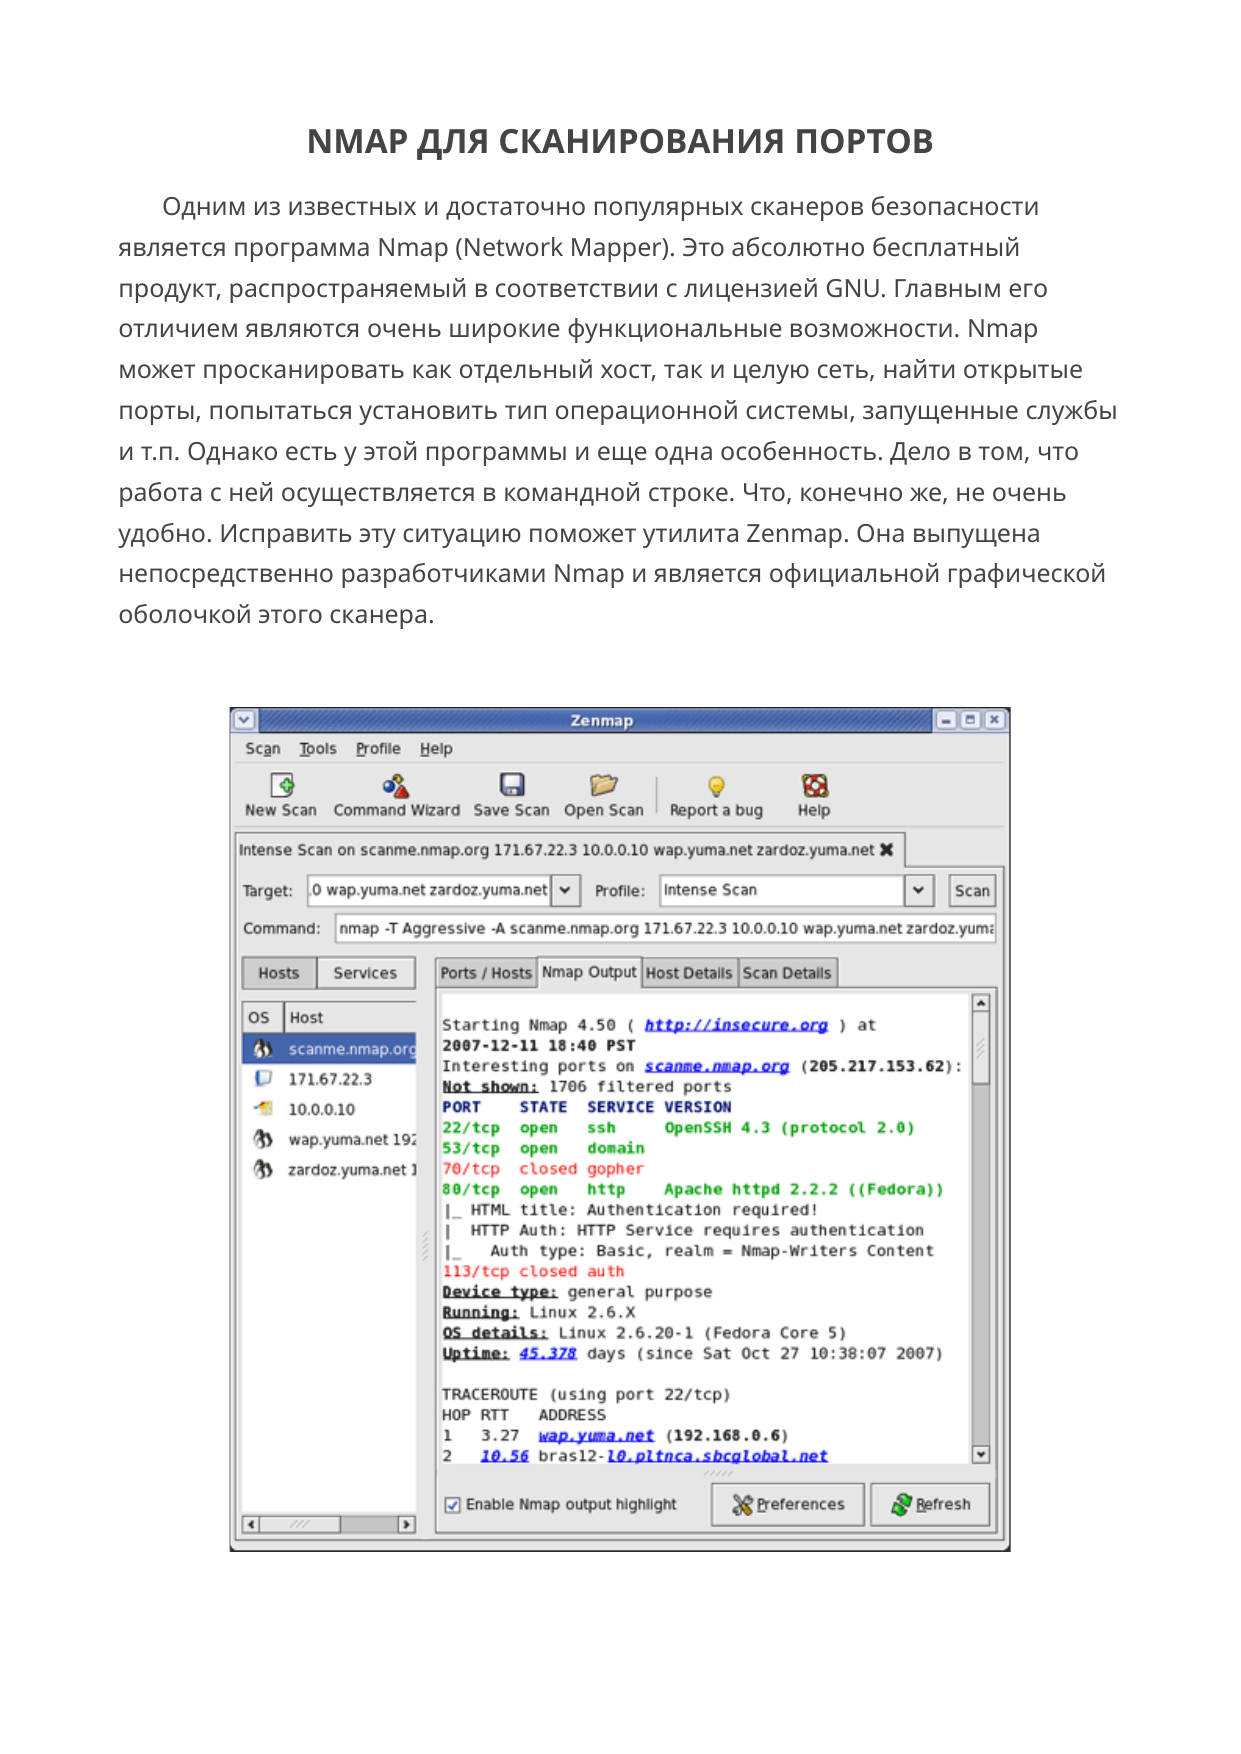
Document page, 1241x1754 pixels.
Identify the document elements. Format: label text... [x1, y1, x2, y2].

text Одним из известных и достаточно популярных сканеров безопасности является программа Nmap (Network Mapper). Это абсолютно бесплатный продукт, распространяемый в соответствии с лицензией GNU. Главным его отличием являются очень широкие функциональные возможности. Nmap может просканировать как отдельный хост, так и целую сеть, найти открытые порты, попытаться установить тип операционной системы, запущенные службы и т.п. Однако есть у этой программы и еще одна особенность. Дело в том, что работа с ней осуществляется в командной строке. Что, конечно же, не очень удобно. Исправить эту ситуацию поможет утилита Zenmap. Она выпущена непосредственно разработчиками Nmap и является официальной графической оболочкой этого сканера. [118, 188, 1122, 631]
subtitle NMAP ДЛЯ СКАНИРОВАНИЯ ПОРТОВ [118, 118, 1122, 163]
picture [229, 707, 1011, 1552]
